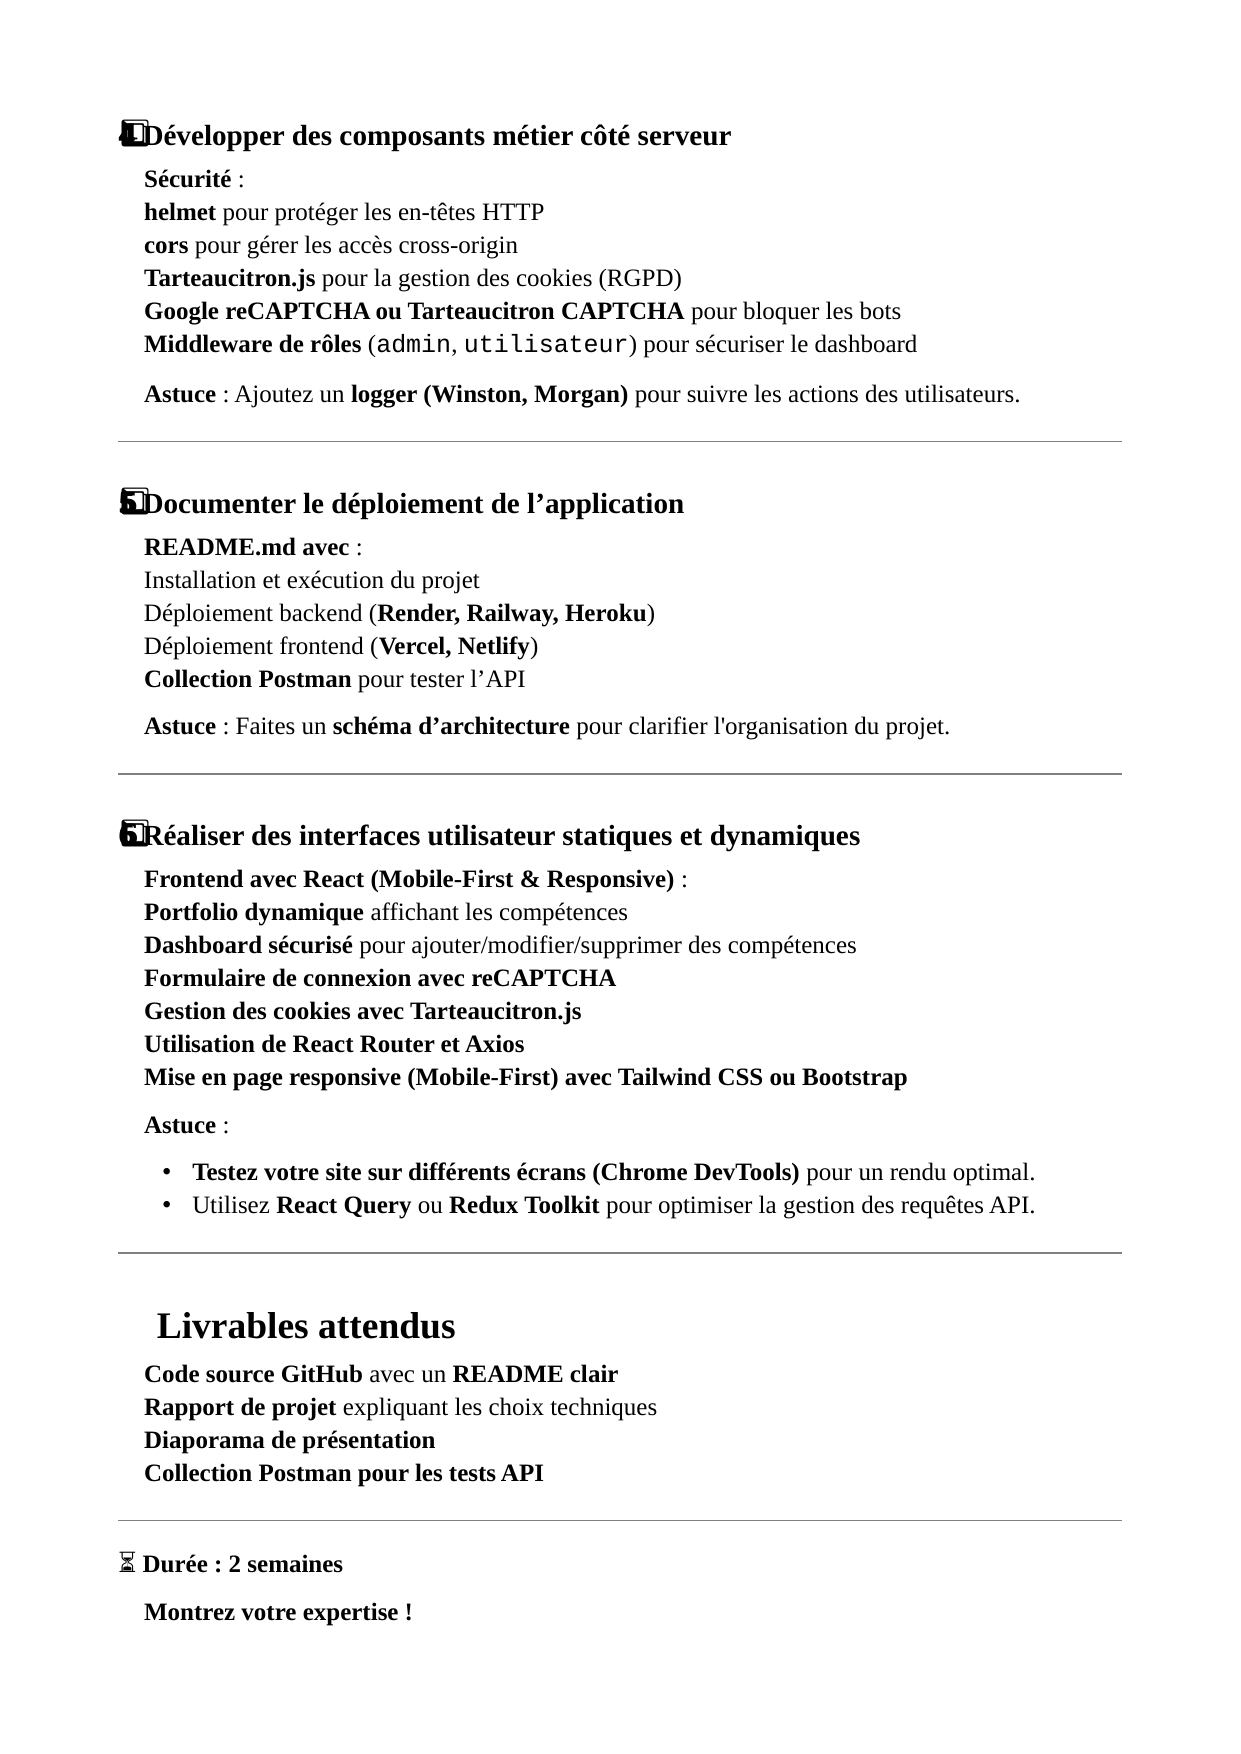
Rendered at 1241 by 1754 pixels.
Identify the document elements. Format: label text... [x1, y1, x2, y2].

text 📌 Frontend avec React (Mobile-First & Responsive) : ✅ Portfolio dynamique affichant les compétences ✅ Dashboard sécurisé pour ajouter/modifier/supprimer des compétences ✅ Formulaire de connexion avec reCAPTCHA ✅ Gestion des cookies avec Tarteaucitron.js ✅ Utilisation de React Router et Axios ✅ Mise en page responsive (Mobile-First) avec Tailwind CSS ou Bootstrap [118, 864, 1122, 1091]
text 📌 README.md avec : ✅ Installation et exécution du projet ✅ Déploiement backend (Render, Railway, Heroku) ✅ Déploiement frontend (Vercel, Netlify) ✅ Collection Postman pour tester l’API [118, 532, 1122, 693]
subtitle 4️⃣ Développer des composants métier côté serveur [118, 118, 1122, 152]
list Testez votre site sur différents écrans (Chrome DevTools) pour un rendu optimal. [162, 1157, 1122, 1186]
list Utilisez React Query ou Redux Toolkit pour optimiser la gestion des requêtes API. [162, 1190, 1122, 1219]
text 💡 Astuce : [118, 1110, 1122, 1138]
text 📌 Sécurité : ✅ helmet pour protéger les en-têtes HTTP ✅ cors pour gérer les accès cross-origin ✅ Tarteaucitron.js pour la gestion des cookies (RGPD) ✅ Google reCAPTCHA ou Tarteaucitron CAPTCHA pour bloquer les bots ✅ Middleware de rôles (admin, utilisateur) pour sécuriser le dashboard [118, 164, 1122, 360]
subtitle 📂 Livrables attendus [118, 1303, 1122, 1346]
text 💡 Astuce : Ajoutez un logger (Winston, Morgan) pour suivre les actions des utilisateurs. [118, 379, 1122, 408]
text 🔥 Montrez votre expertise ! 🔥 [118, 1597, 1122, 1626]
text ⏳ Durée : 2 semaines [118, 1549, 1122, 1578]
subtitle 6️⃣ Réaliser des interfaces utilisateur statiques et dynamiques [118, 818, 1122, 851]
text ✅ Code source GitHub avec un README clair ✅ Rapport de projet expliquant les choix techniques ✅ Diaporama de présentation ✅ Collection Postman pour les tests API [118, 1359, 1122, 1486]
text 💡 Astuce : Faites un schéma d’architecture pour clarifier l'organisation du projet. [118, 711, 1122, 740]
subtitle 5️⃣ Documenter le déploiement de l’application [118, 486, 1122, 519]
